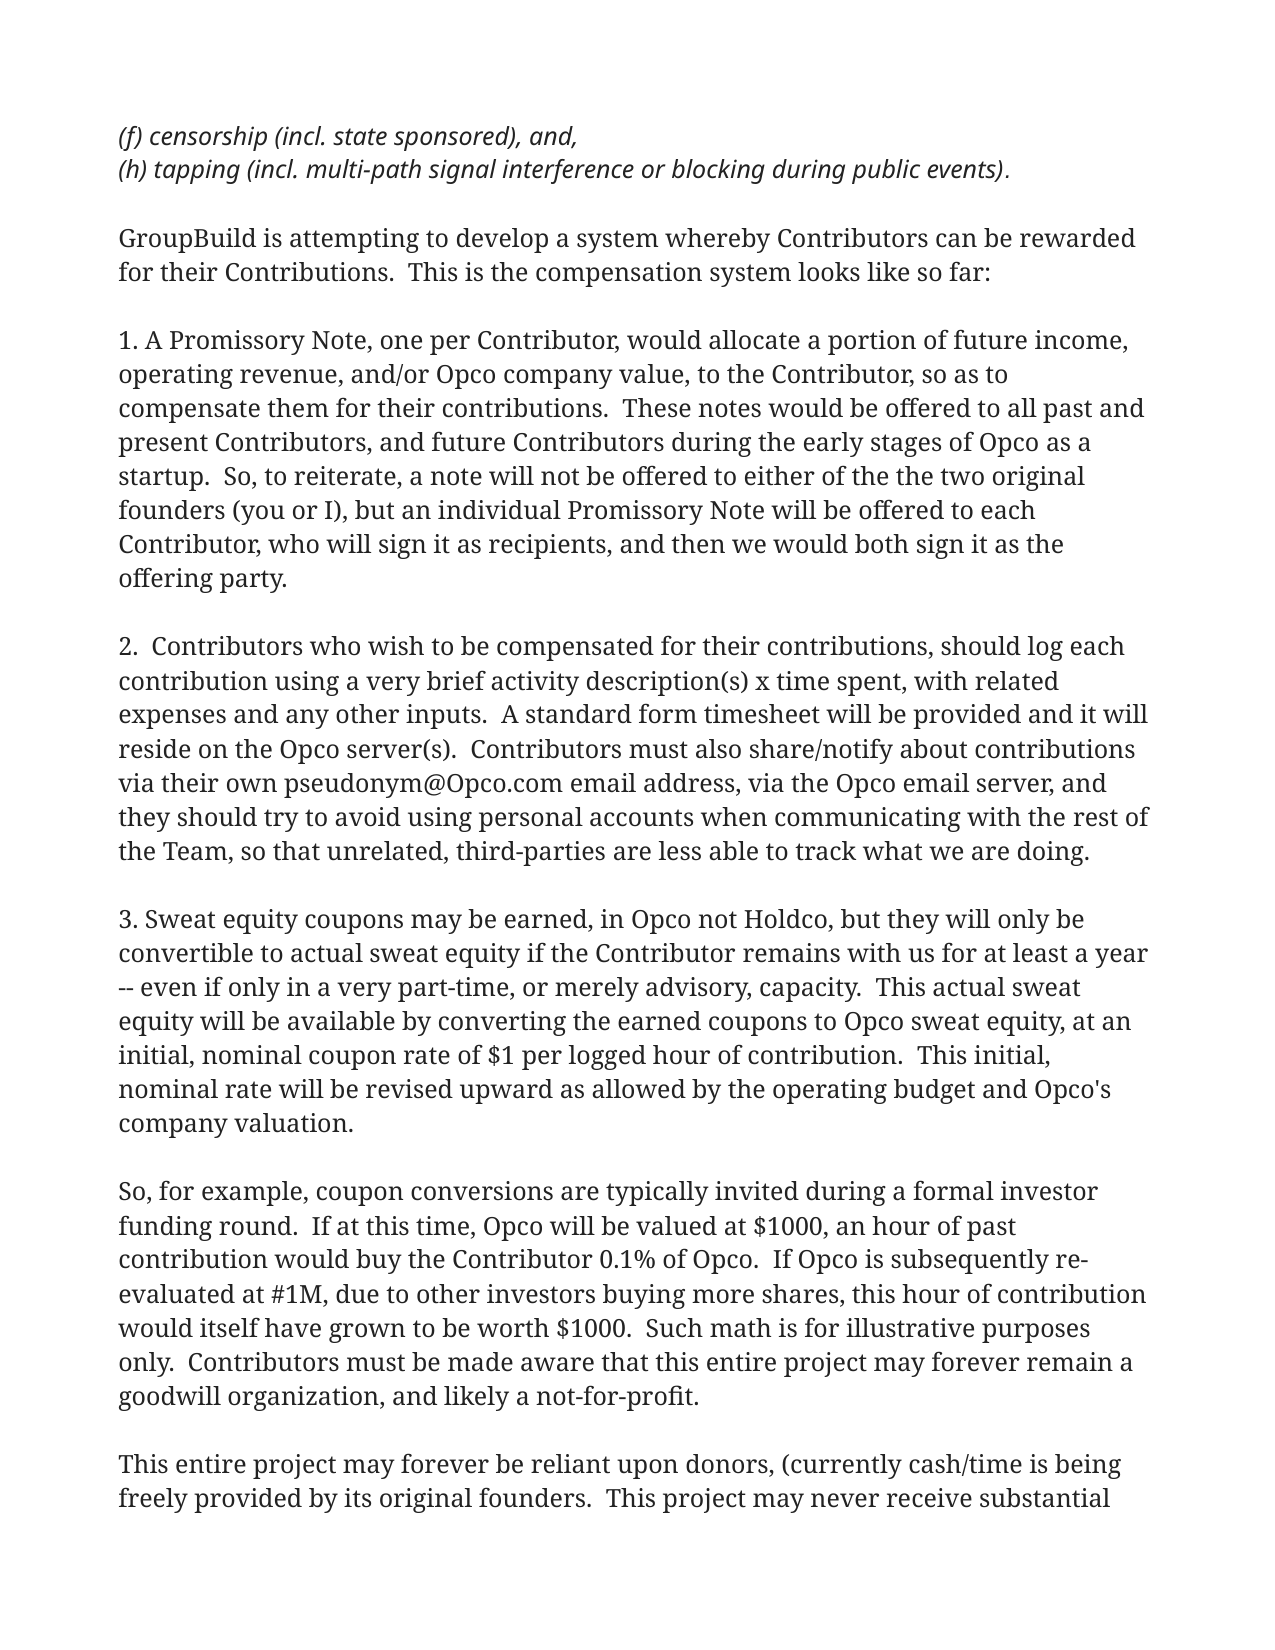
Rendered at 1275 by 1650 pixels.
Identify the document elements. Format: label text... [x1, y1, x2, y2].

text 3. Sweat equity coupons may be earned, in Opco not Holdco, but they will only be convertible to actual sweat equity if the Contributor remains with us for at least a year -- even if only in a very part-time, or merely advisory, capacity. This actual sweat equity will be available by converting the earned coupons to Opco sweat equity, at an initial, nominal coupon rate of $1 per logged hour of contribution. This initial, nominal rate will be revised upward as allowed by the operating budget and Opco's company valuation. [118, 902, 1157, 1140]
text 1. A Promissory Note, one per Contributor, would allocate a portion of future income, operating revenue, and/or Opco company value, to the Contributor, so as to compensate them for their contributions. These notes would be offered to all past and present Contributors, and future Contributors during the early stages of Opco as a startup. So, to reiterate, a note will not be offered to either of the the two original founders (you or I), but an individual Promissory Note will be offered to each Contributor, who will sign it as recipients, and then we would both sign it as the offering party. [118, 322, 1157, 595]
text So, for example, coupon conversions are typically invited during a formal investor funding round. If at this time, Opco will be valued at $1000, an hour of past contribution would buy the Contributor 0.1% of Opco. If Opco is subsequently re-evaluated at #1M, due to other investors buying more shares, this hour of contribution would itself have grown to be worth $1000. Such math is for illustrative purposes only. Contributors must be made aware that this entire project may forever remain a goodwill organization, and likely a not-for-profit. [118, 1174, 1157, 1412]
text (h) tapping (incl. multi-path signal interference or blocking during public events). [118, 152, 1157, 186]
text 2. Contributors who wish to be compensated for their contributions, should log each contribution using a very brief activity description(s) x time spent, with related expenses and any other inputs. A standard form timesheet will be provided and it will reside on the Opco server(s). Contributors must also share/notify about contributions via their own pseudonym@Opco.com email address, via the Opco email server, and they should try to avoid using personal accounts when communicating with the rest of the Team, so that unrelated, third-parties are less able to track what we are doing. [118, 629, 1157, 867]
text (f) censorship (incl. state sponsored), and, [118, 118, 1157, 152]
text GroupBuild is attempting to develop a system whereby Contributors can be rewarded for their Contributions. This is the compensation system looks like so far: [118, 220, 1157, 288]
text This entire project may forever be reliant upon donors, (currently cash/time is being freely provided by its original founders. This project may never receive substantial [118, 1447, 1157, 1515]
